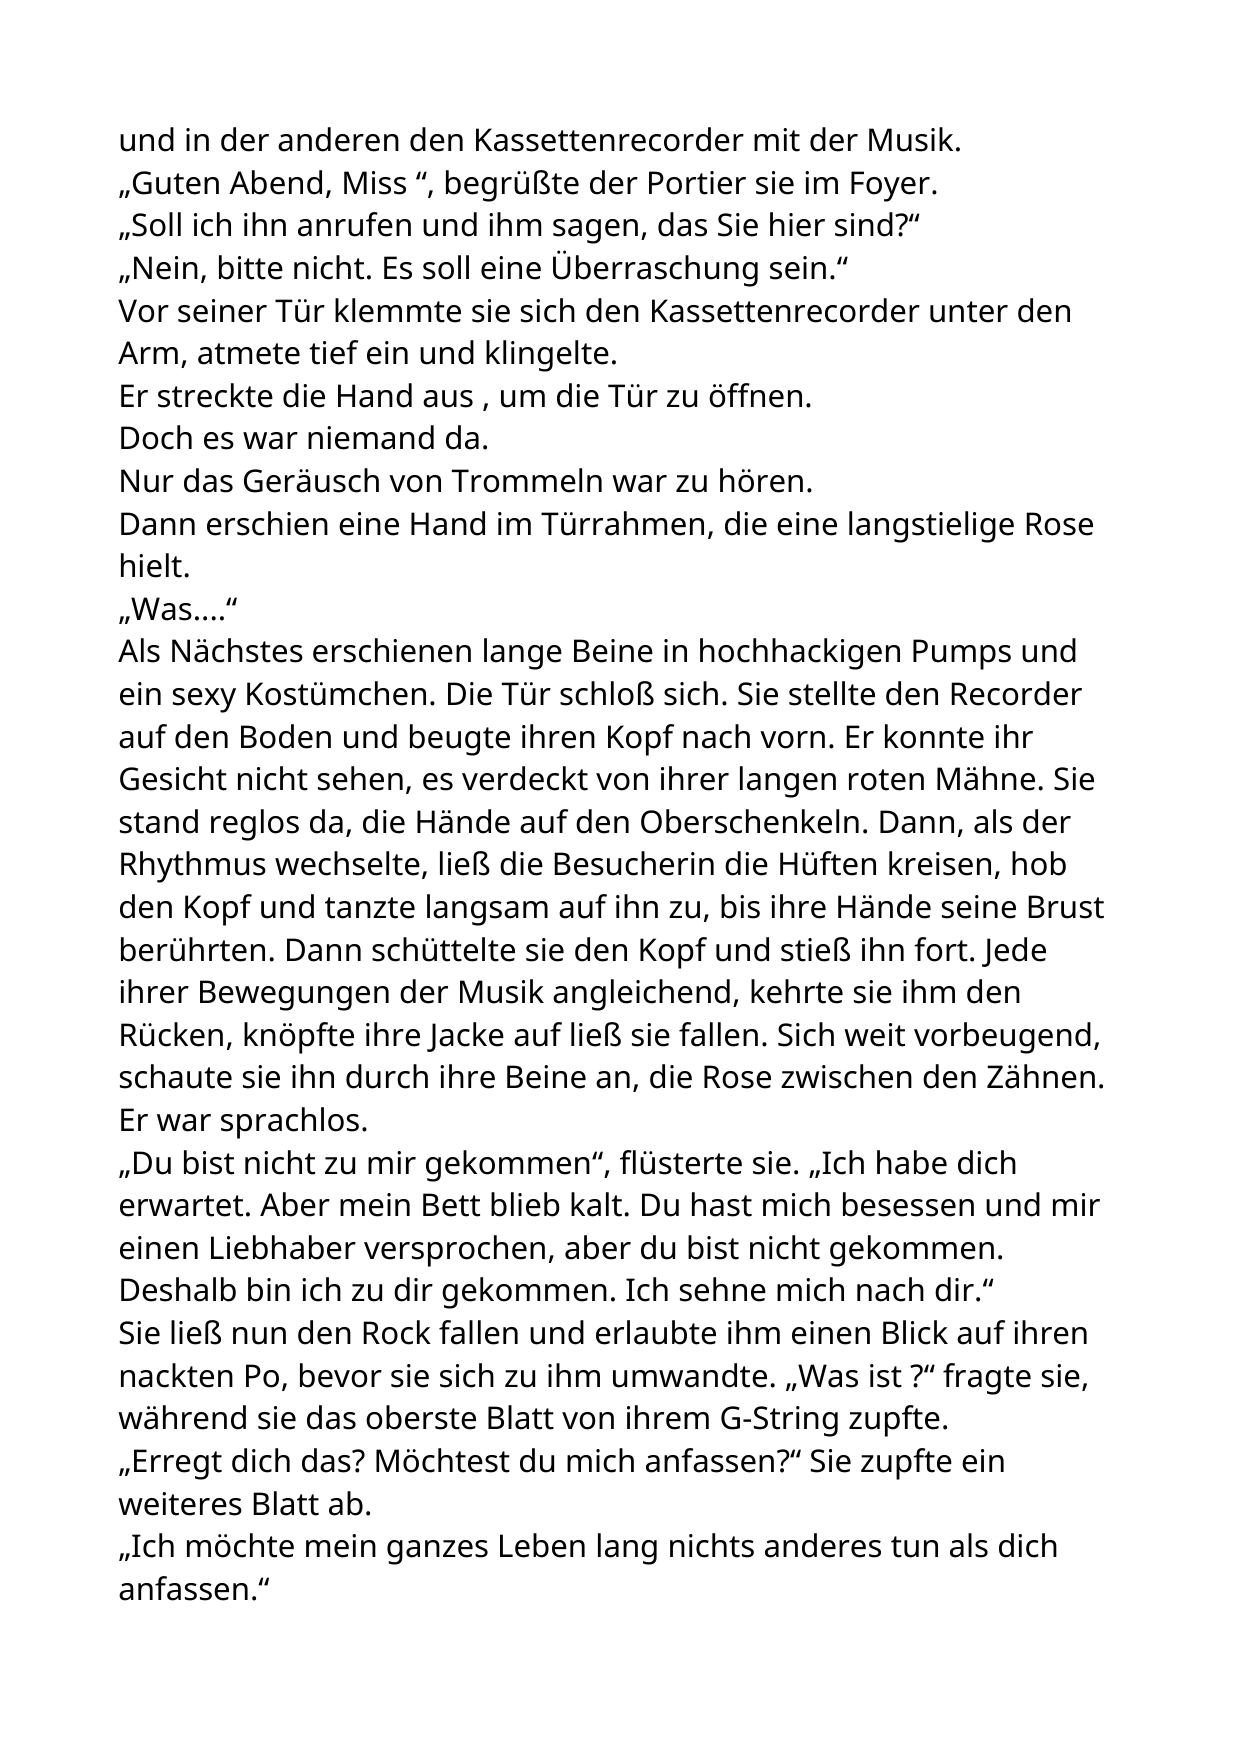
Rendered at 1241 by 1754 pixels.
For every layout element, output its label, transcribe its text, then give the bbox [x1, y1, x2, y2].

text „Soll ich ihn anrufen und ihm sagen, das Sie hier sind?“ [118, 203, 1122, 246]
text „Erregt dich das? Möchtest du mich anfassen?“ Sie zupfte ein weiteres Blatt ab. [118, 1439, 1122, 1524]
text Er war sprachlos. [118, 1098, 1122, 1141]
text Nur das Geräusch von Trommeln war zu hören. [118, 459, 1122, 502]
text Er streckte die Hand aus , um die Tür zu öffnen. [118, 374, 1122, 416]
text Vor seiner Tür klemmte sie sich den Kassettenrecorder unter den Arm, atmete tief ein und klingelte. [118, 288, 1122, 374]
text „Guten Abend, Miss “, begrüßte der Portier sie im Foyer. [118, 161, 1122, 203]
text „Ich möchte mein ganzes Leben lang nichts anderes tun als dich anfassen.“ [118, 1524, 1122, 1609]
text und in der anderen den Kassettenrecorder mit der Musik. [118, 118, 1122, 161]
text „Nein, bitte nicht. Es soll eine Überraschung sein.“ [118, 246, 1122, 288]
text Als Nächstes erschienen lange Beine in hochhackigen Pumps und ein sexy Kostümchen. Die Tür schloß sich. Sie stellte den Recorder auf den Boden und beugte ihren Kopf nach vorn. Er konnte ihr Gesicht nicht sehen, es verdeckt von ihrer langen roten Mähne. Sie stand reglos da, die Hände auf den Oberschenkeln. Dann, als der Rhythmus wechselte, ließ die Besucherin die Hüften kreisen, hob den Kopf und tanzte langsam auf ihn zu, bis ihre Hände seine Brust berührten. Dann schüttelte sie den Kopf und stieß ihn fort. Jede ihrer Bewegungen der Musik angleichend, kehrte sie ihm den Rücken, knöpfte ihre Jacke auf ließ sie fallen. Sich weit vorbeugend, schaute sie ihn durch ihre Beine an, die Rose zwischen den Zähnen. [118, 629, 1122, 1098]
text Doch es war niemand da. [118, 416, 1122, 459]
text „Was....“ [118, 587, 1122, 629]
text Sie ließ nun den Rock fallen und erlaubte ihm einen Blick auf ihren nackten Po, bevor sie sich zu ihm umwandte. „Was ist ?“ fragte sie, während sie das oberste Blatt von ihrem G-String zupfte. [118, 1311, 1122, 1439]
text Dann erschien eine Hand im Türrahmen, die eine langstielige Rose hielt. [118, 502, 1122, 587]
text „Du bist nicht zu mir gekommen“, flüsterte sie. „Ich habe dich erwartet. Aber mein Bett blieb kalt. Du hast mich besessen und mir einen Liebhaber versprochen, aber du bist nicht gekommen. Deshalb bin ich zu dir gekommen. Ich sehne mich nach dir.“ [118, 1141, 1122, 1311]
